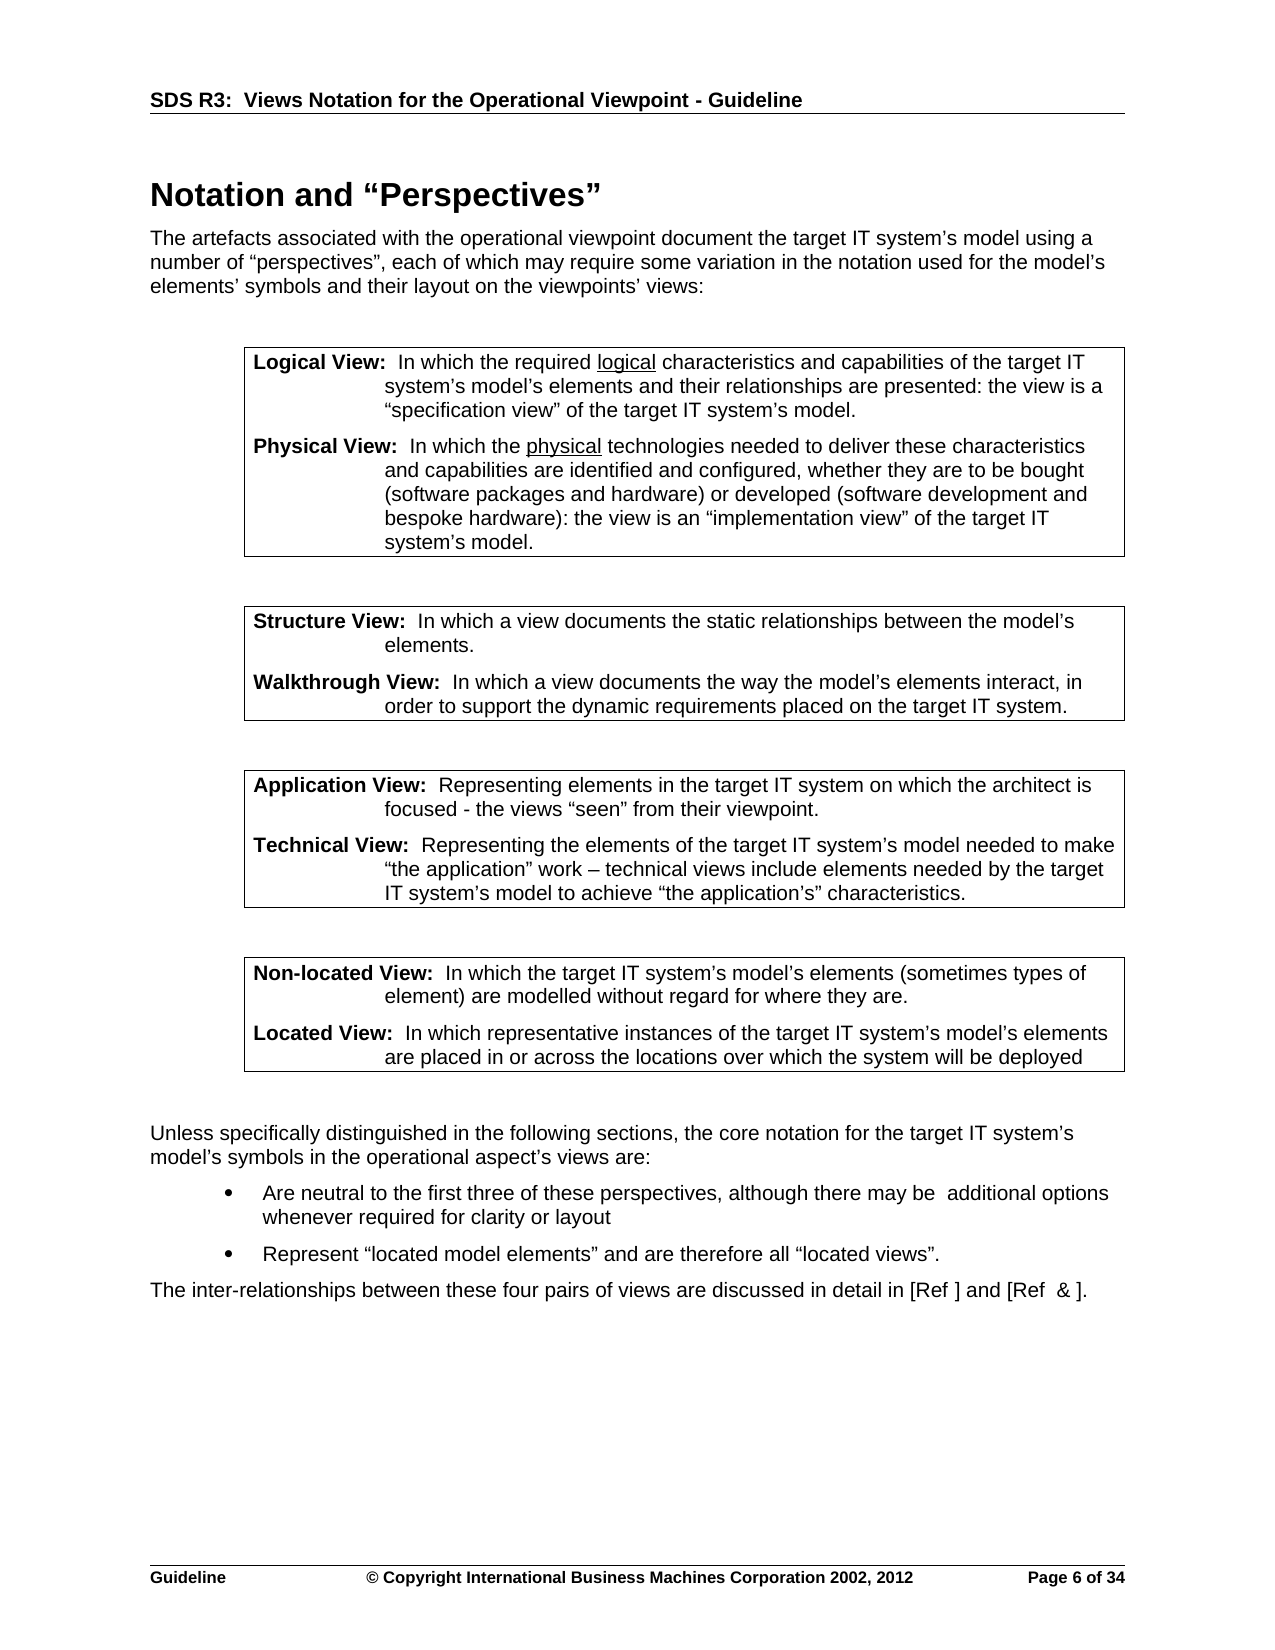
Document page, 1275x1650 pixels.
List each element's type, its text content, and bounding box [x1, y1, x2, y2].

list Represent “located model elements” and are therefore all “located views”. [225, 1242, 1125, 1266]
text Non-located View: In which the target IT system’s model’s elements (sometimes types of element) are modelled without regard for where they are. [245, 958, 1124, 1008]
subtitle Notation and “Perspectives” [150, 175, 1125, 213]
text The inter-relationships between these four pairs of views are discussed in detail in [Ref 2] and [Ref 4 & 5]. [150, 1278, 1125, 1302]
text Structure View: In which a view documents the static relationships between the model’s elements. [245, 607, 1124, 657]
text Physical View: In which the physical technologies needed to deliver these characteristics and capabilities are identified and configured, whether they are to be bought (software packages and hardware) or developed (software development and bespoke hardware): the view is an “implementation view” of the target IT system’s model. [245, 431, 1124, 556]
text The artefacts associated with the operational viewpoint document the target IT system’s model using a number of “perspectives”, each of which may require some variation in the notation used for the model’s elements’ symbols and their layout on the viewpoints’ views: [150, 226, 1125, 298]
list Are neutral to the first three of these perspectives, although there may be additional options whenever required for clarity or layout [225, 1181, 1125, 1229]
text Unless specifically distinguished in the following sections, the core notation for the target IT system’s model’s symbols in the operational aspect’s views are: [150, 1121, 1125, 1169]
text Technical View: Representing the elements of the target IT system’s model needed to make “the application” work – technical views include elements needed by the target IT system’s model to achieve “the application’s” characteristics. [245, 830, 1124, 907]
text Logical View: In which the required logical characteristics and capabilities of the target IT system’s model’s elements and their relationships are presented: the view is a “specification view” of the target IT system’s model. [245, 348, 1124, 422]
text Walkthrough View: In which a view documents the way the model’s elements interact, in order to support the dynamic requirements placed on the target IT system. [245, 667, 1124, 720]
text Located View: In which representative instances of the target IT system’s model’s elements are placed in or across the locations over which the system will be deployed [245, 1018, 1124, 1071]
text Application View: Representing elements in the target IT system on which the architect is focused - the views “seen” from their viewpoint. [245, 771, 1124, 821]
